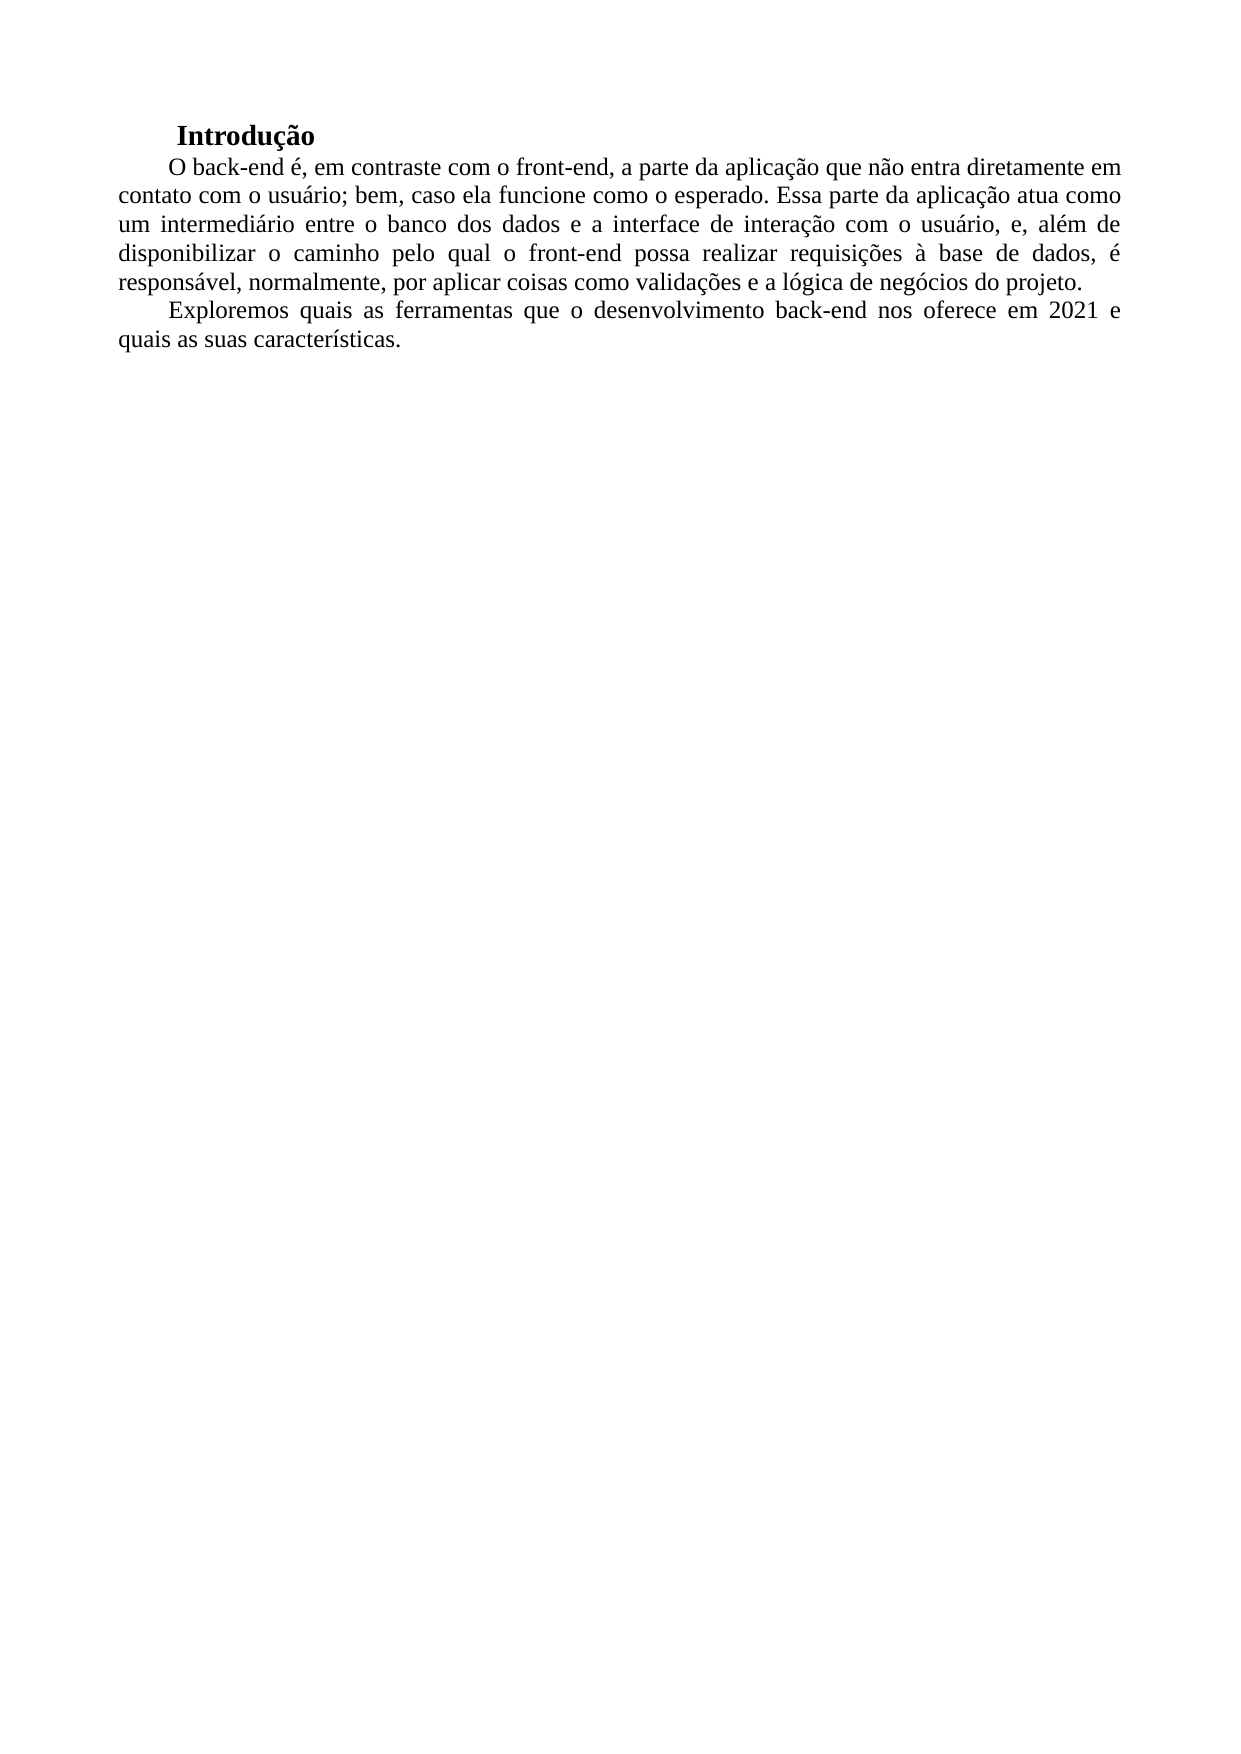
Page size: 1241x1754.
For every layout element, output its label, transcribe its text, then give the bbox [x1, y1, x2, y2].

text O back-end é, em contraste com o front-end, a parte da aplicação que não entra diretamente em contato com o usuário; bem, caso ela funcione como o esperado. Essa parte da aplicação atua como um intermediário entre o banco dos dados e a interface de interação com o usuário, e, além de disponibilizar o caminho pelo qual o front-end possa realizar requisições à base de dados, é responsável, normalmente, por aplicar coisas como validações e a lógica de negócios do projeto. [118, 152, 1122, 295]
text Exploremos quais as ferramentas que o desenvolvimento back-end nos oferece em 2021 e quais as suas características. [118, 295, 1122, 353]
text Introdução [118, 118, 1122, 152]
